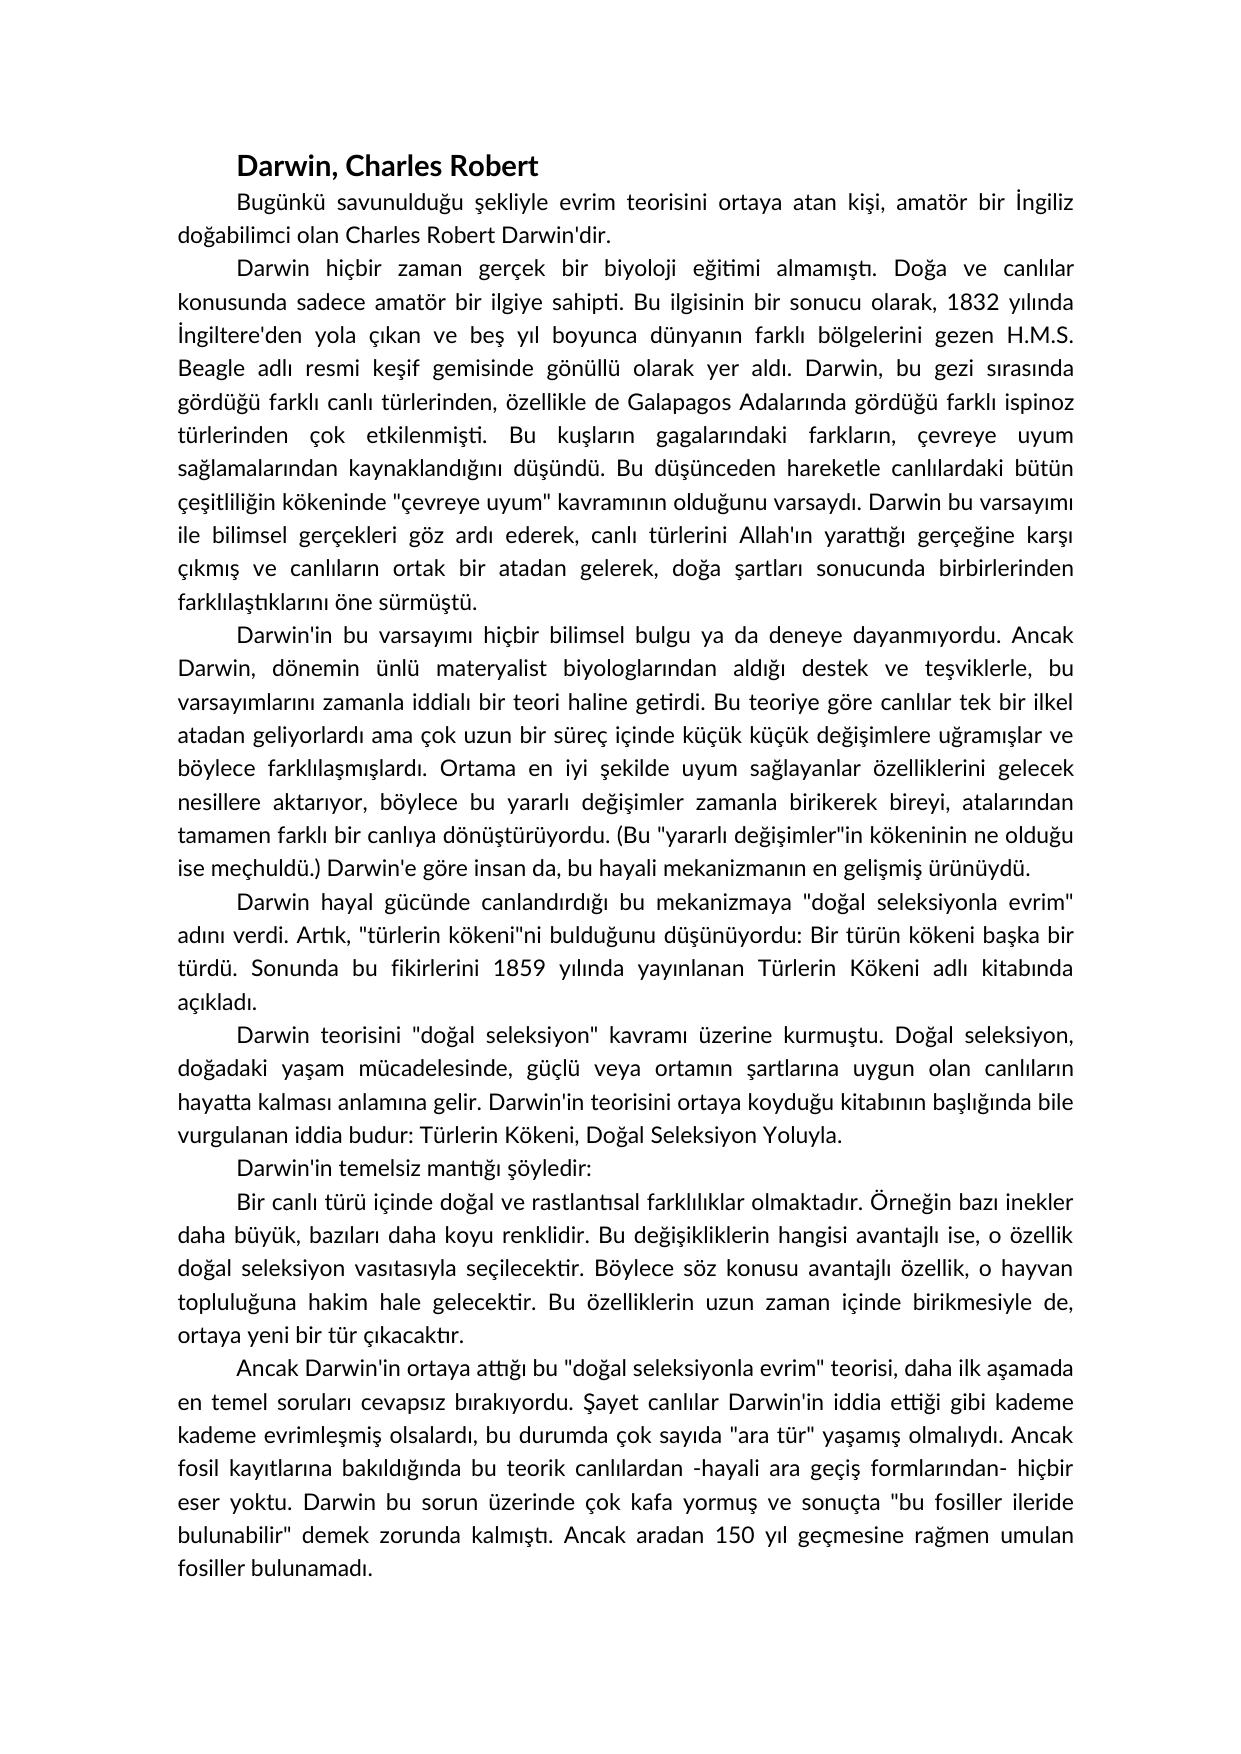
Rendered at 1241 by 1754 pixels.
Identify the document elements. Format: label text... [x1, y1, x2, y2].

text Darwin hiçbir zaman gerçek bir biyoloji eğitimi almamıştı. Doğa ve canlılar konusunda sadece amatör bir ilgiye sahipti. Bu ilgisinin bir sonucu olarak, 1832 yılında İngiltere'den yola çıkan ve beş yıl boyunca dünyanın farklı bölgelerini gezen H.M.S. Beagle adlı resmi keşif gemisinde gönüllü olarak yer aldı. Darwin, bu gezi sırasında gördüğü farklı canlı türlerinden, özellikle de Galapagos Adalarında gördüğü farklı ispinoz türlerinden çok etkilenmişti. Bu kuşların gagalarındaki farkların, çevreye uyum sağlamalarından kaynaklandığını düşündü. Bu düşünceden hareketle canlılardaki bütün çeşitliliğin kökeninde "çevreye uyum" kavramının olduğunu varsaydı. Darwin bu varsayımı ile bilimsel gerçekleri göz ardı ederek, canlı türlerini Allah'ın yarattığı gerçeğine karşı çıkmış ve canlıların ortak bir atadan gelerek, doğa şartları sonucunda birbirlerinden farklılaştıklarını öne sürmüştü. [177, 250, 1075, 617]
subtitle Darwin, Charles Robert [177, 150, 1075, 183]
text Darwin teorisini "doğal seleksiyon" kavramı üzerine kurmuştu. Doğal seleksiyon, doğadaki yaşam mücadelesinde, güçlü veya ortamın şartlarına uygun olan canlıların hayatta kalması anlamına gelir. Darwin'in teorisini ortaya koyduğu kitabının başlığında bile vurgulanan iddia budur: Türlerin Kökeni, Doğal Seleksiyon Yoluyla. [177, 1017, 1075, 1150]
text Ancak Darwin'in ortaya attığı bu "doğal seleksiyonla evrim" teorisi, daha ilk aşamada en temel soruları cevapsız bırakıyordu. Şayet canlılar Darwin'in iddia ettiği gibi kademe kademe evrimleşmiş olsalardı, bu durumda çok sayıda "ara tür" yaşamış olmalıydı. Ancak fosil kayıtlarına bakıldığında bu teorik canlılardan -hayali ara geçiş formlarından- hiçbir eser yoktu. Darwin bu sorun üzerinde çok kafa yormuş ve sonuçta "bu fosiller ileride bulunabilir" demek zorunda kalmıştı. Ancak aradan 150 yıl geçmesine rağmen umulan fosiller bulunamadı. [177, 1350, 1075, 1583]
text Darwin'in temelsiz mantığı şöyledir: [177, 1150, 1075, 1183]
text Darwin hayal gücünde canlandırdığı bu mekanizmaya "doğal seleksiyonla evrim" adını verdi. Artık, "türlerin kökeni"ni bulduğunu düşünüyordu: Bir türün kökeni başka bir türdü. Sonunda bu fikirlerini 1859 yılında yayınlanan Türlerin Kökeni adlı kitabında açıkladı. [177, 883, 1075, 1017]
text Bugünkü savunulduğu şekliyle evrim teorisini ortaya atan kişi, amatör bir İngiliz doğabilimci olan Charles Robert Darwin'dir. [177, 183, 1075, 250]
text Bir canlı türü içinde doğal ve rastlantısal farklılıklar olmaktadır. Örneğin bazı inekler daha büyük, bazıları daha koyu renklidir. Bu değişikliklerin hangisi avantajlı ise, o özellik doğal seleksiyon vasıtasıyla seçilecektir. Böylece söz konusu avantajlı özellik, o hayvan topluluğuna hakim hale gelecektir. Bu özelliklerin uzun zaman içinde birikmesiyle de, ortaya yeni bir tür çıkacaktır. [177, 1183, 1075, 1350]
text Darwin'in bu varsayımı hiçbir bilimsel bulgu ya da deneye dayanmıyordu. Ancak Darwin, dönemin ünlü materyalist biyologlarından aldığı destek ve teşviklerle, bu varsayımlarını zamanla iddialı bir teori haline getirdi. Bu teoriye göre canlılar tek bir ilkel atadan geliyorlardı ama çok uzun bir süreç içinde küçük küçük değişimlere uğramışlar ve böylece farklılaşmışlardı. Ortama en iyi şekilde uyum sağlayanlar özelliklerini gelecek nesillere aktarıyor, böylece bu yararlı değişimler zamanla birikerek bireyi, atalarından tamamen farklı bir canlıya dönüştürüyordu. (Bu "yararlı değişimler"in kökeninin ne olduğu ise meçhuldü.) Darwin'e göre insan da, bu hayali mekanizmanın en gelişmiş ürünüydü. [177, 617, 1075, 883]
